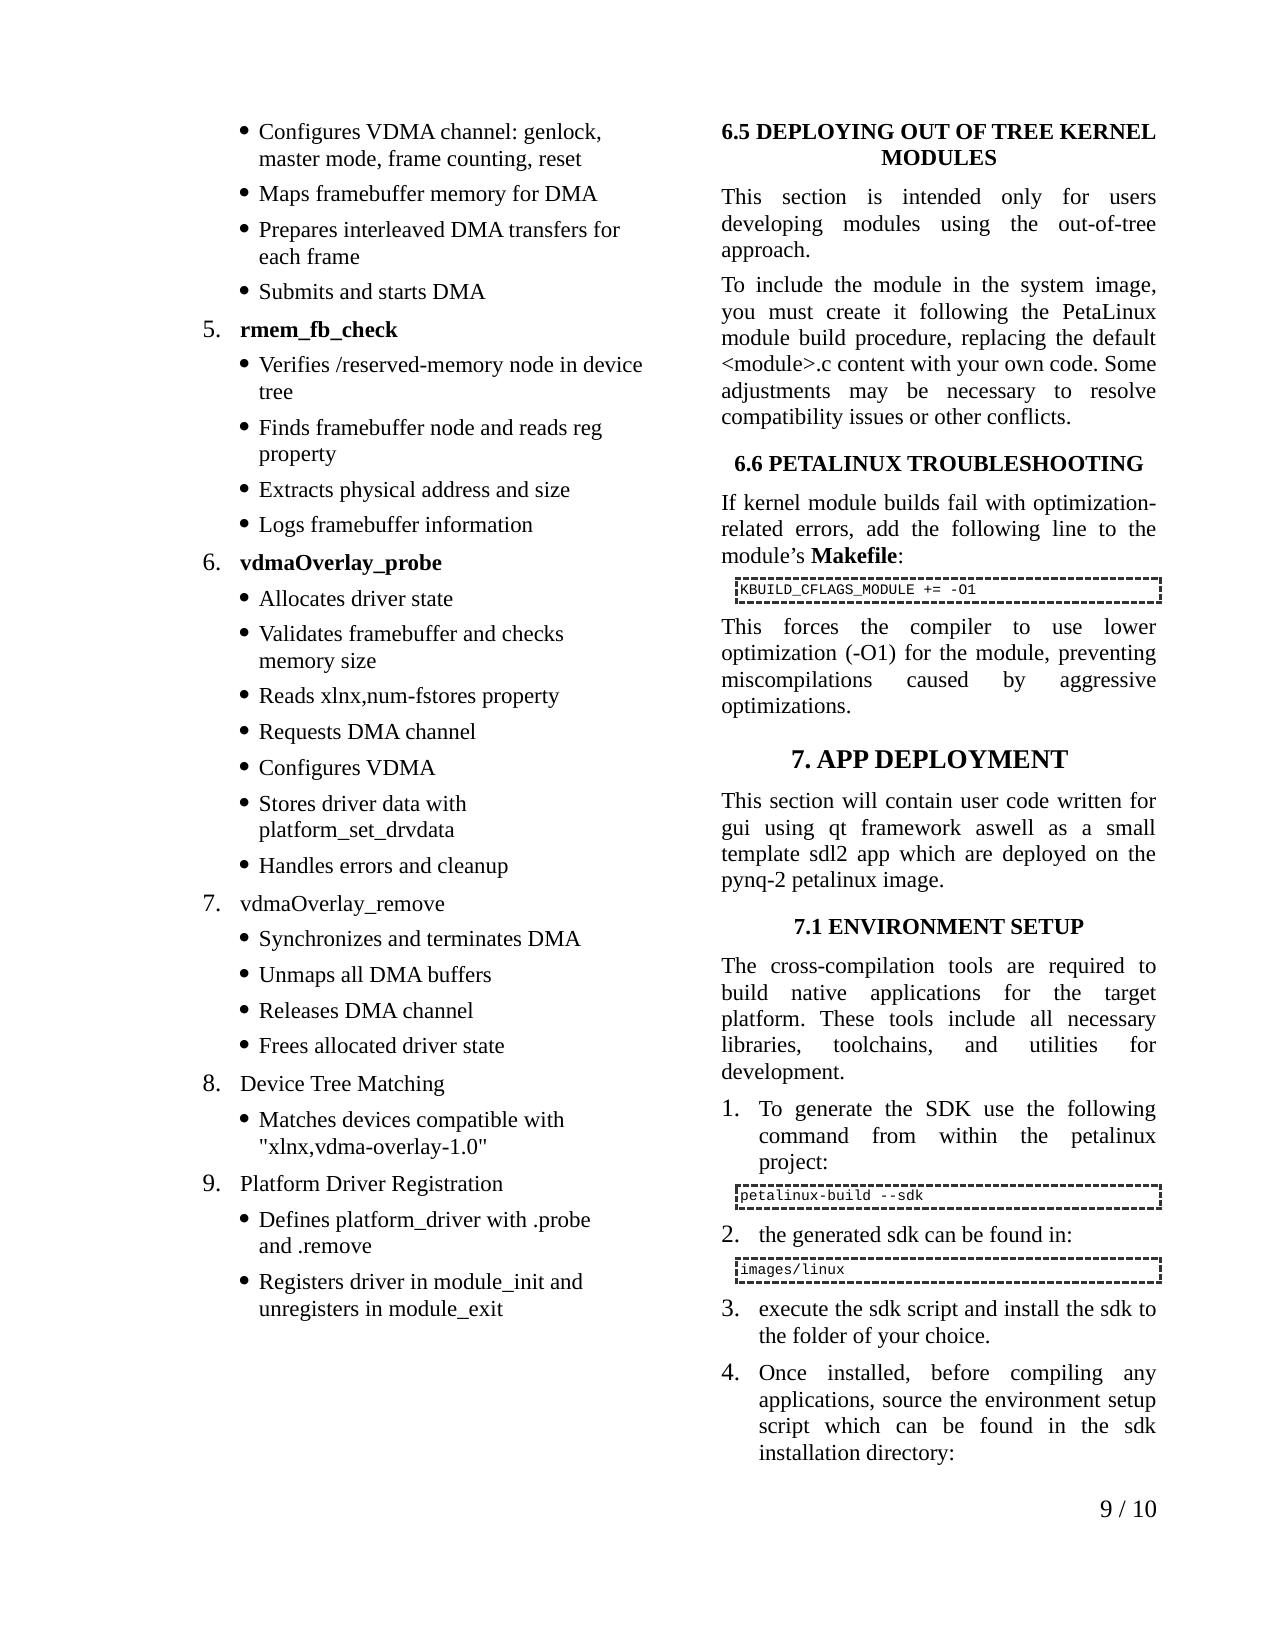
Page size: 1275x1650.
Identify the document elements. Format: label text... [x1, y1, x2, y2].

list Reads xlnx,num-fstores property [240, 683, 646, 709]
list Matches devices compatible with "xlnx,vdma-overlay-1.0" [240, 1106, 646, 1159]
list vdmaOverlay_remove [202, 888, 646, 916]
list vdmaOverlay_probe [202, 547, 646, 576]
list Once installed, before compiling any applications, source the environment setup script which can be found in the sdk installation directory: [721, 1357, 1157, 1465]
list execute the sdk script and install the sdk to the folder of your choice. [721, 1293, 1157, 1348]
list This section will contain user code written for gui using qt framework aswell as a small template sdl2 app which are deployed on the pynq-2 petalinux image. [683, 787, 1157, 893]
list Logs framebuffer information [240, 511, 646, 538]
list Finds framebuffer node and reads reg property [240, 413, 646, 467]
list Releases DMA channel [240, 997, 646, 1023]
subtitle 6.5 DEPLOYING OUT OF TREE KERNEL MODULES [683, 118, 1157, 171]
subtitle 7. APP DEPLOYMENT [702, 743, 1157, 775]
list Validates framebuffer and checks memory size [240, 621, 646, 674]
list Submits and starts DMA [240, 278, 646, 305]
list Extracts physical address and size [240, 476, 646, 502]
list This forces the compiler to use lower optimization (-O1) for the module, preventing miscompilations caused by aggressive optimizations. [683, 613, 1157, 718]
list Unmaps all DMA buffers [240, 961, 646, 988]
list Handles errors and cleanup [240, 852, 646, 879]
list Requests DMA channel [240, 718, 646, 745]
list the generated sdk can be found in: [721, 1219, 1157, 1248]
list Device Tree Matching [202, 1068, 646, 1097]
list Stores driver data with platform_set_drvdata [240, 790, 646, 843]
list Configures VDMA channel: genlock, master mode, frame counting, reset [240, 118, 646, 171]
list Registers driver in module_init and unregisters in module_exit [240, 1268, 646, 1321]
list Maps framebuffer memory for DMA [240, 180, 646, 207]
list Verifies /reserved-memory node in device tree [240, 351, 646, 404]
list Defines platform_driver with .probe and .remove [240, 1206, 646, 1259]
list Allocates driver state [240, 585, 646, 612]
list Configures VDMA [240, 754, 646, 781]
subtitle 7.1 ENVIRONMENT SETUP [683, 913, 1157, 940]
list This section is intended only for users developing modules using the out-of-tree approach. [683, 183, 1157, 262]
list rmem_fb_check [202, 314, 646, 342]
list To include the module in the system image, you must create it following the PetaLinux module build procedure, replacing the default <module>.c content with your own code. Some adjustments may be necessary to resolve compatibility issues or other conflicts. [683, 271, 1157, 429]
list Frees allocated driver state [240, 1032, 646, 1059]
text images/linux [734, 1257, 1162, 1284]
list The cross-compilation tools are required to build native applications for the target platform. These tools include all necessary libraries, toolchains, and utilities for development. [683, 952, 1157, 1084]
subtitle 6.6 PETALINUX TROUBLESHOOTING [683, 450, 1157, 477]
text KBUILD_CFLAGS_MODULE += -O1 [734, 577, 1162, 604]
list To generate the SDK use the following command from within the petalinux project: [721, 1093, 1157, 1174]
list If kernel module builds fail with optimization-related errors, add the following line to the module’s Makefile: [683, 489, 1157, 568]
list Platform Driver Registration [202, 1168, 646, 1197]
list Synchronizes and terminates DMA [240, 925, 646, 952]
list Prepares interleaved DMA transfers for each frame [240, 216, 646, 269]
text petalinux-build --sdk [734, 1183, 1162, 1210]
